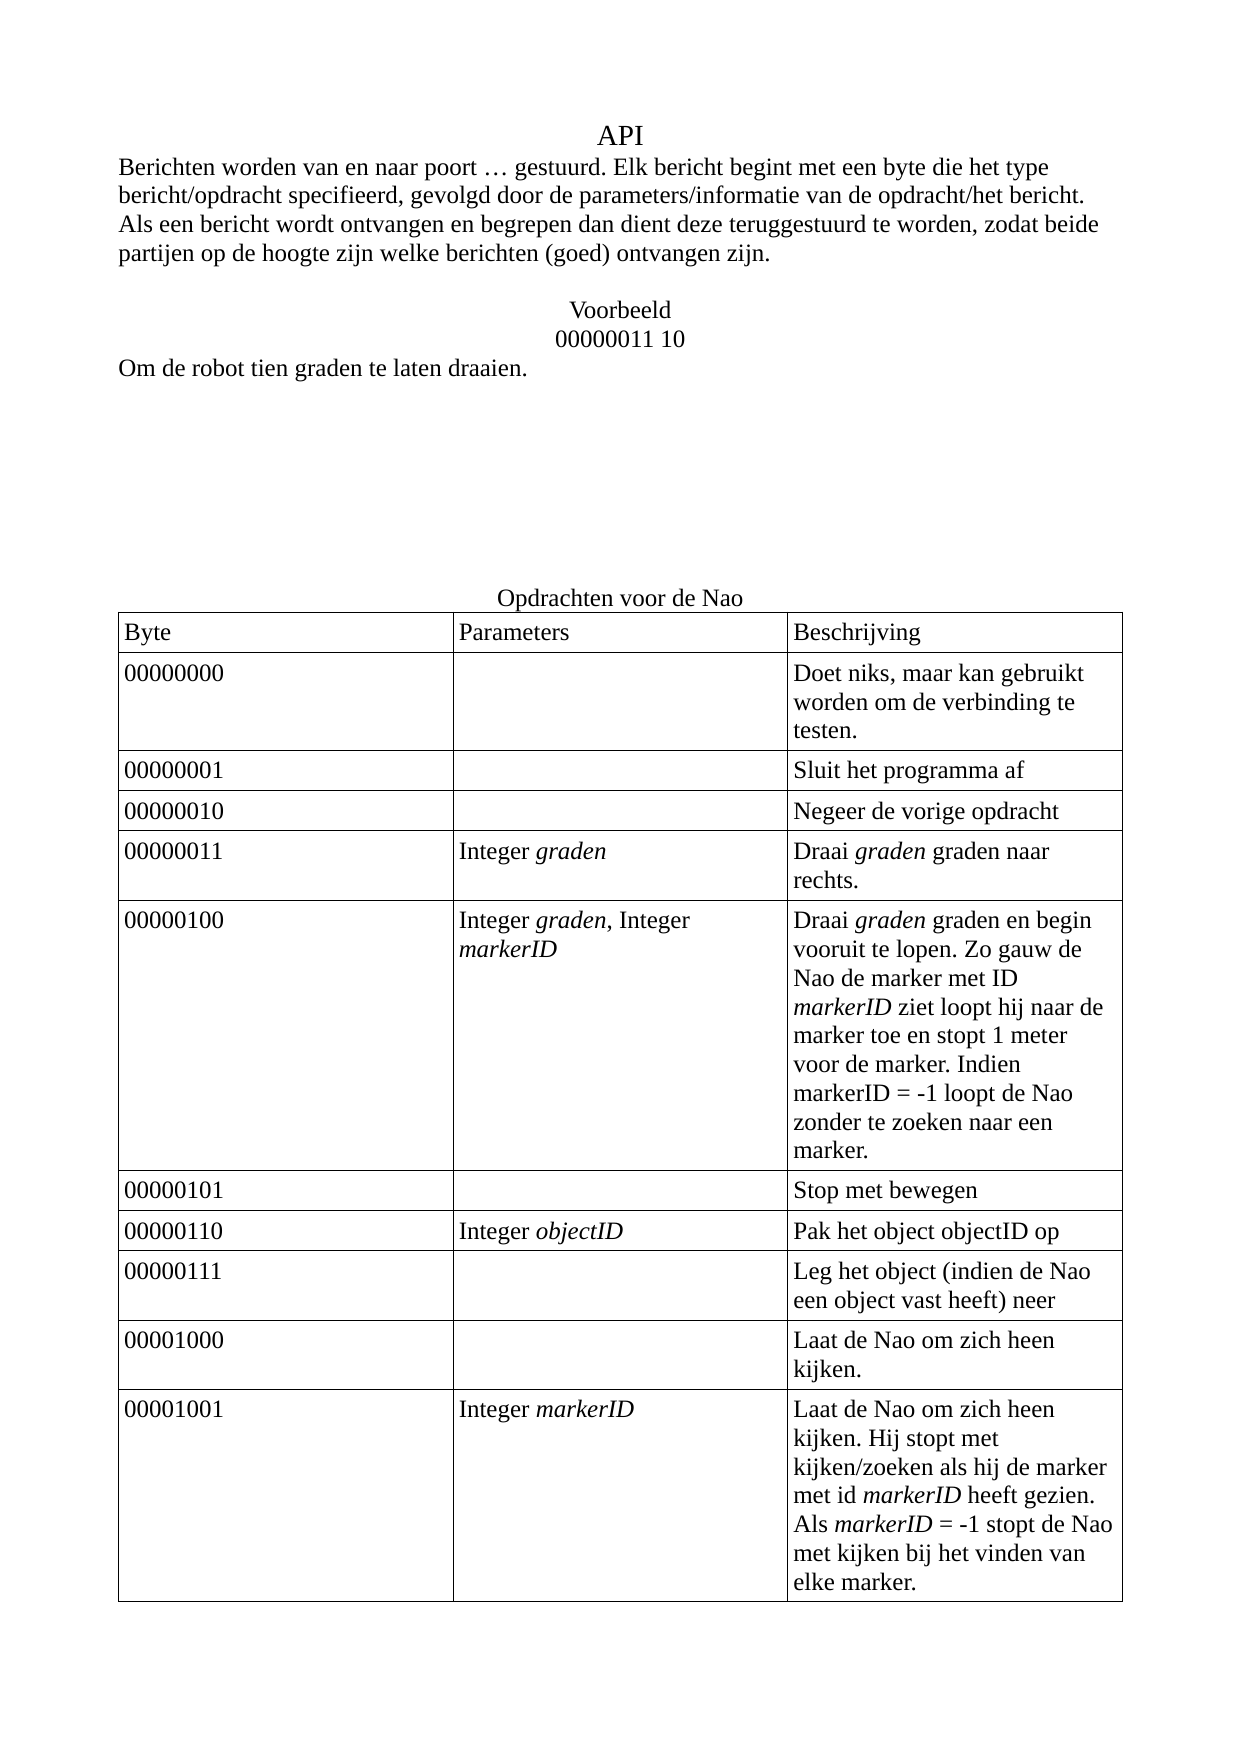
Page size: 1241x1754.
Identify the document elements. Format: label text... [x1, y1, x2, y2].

table_cell 00000000 [119, 653, 453, 750]
table_cell 00000001 [119, 751, 453, 790]
table_cell Doet niks, maar kan gebruikt worden om de verbinding te testen. [788, 653, 1122, 750]
table_cell 00000110 [119, 1211, 453, 1250]
table_cell [454, 791, 787, 830]
table_cell 00000101 [119, 1171, 453, 1210]
table_cell Stop met bewegen [788, 1171, 1122, 1210]
text Voorbeeld [118, 295, 1122, 324]
table_cell 00000011 [119, 831, 453, 899]
table_cell 00001001 [119, 1390, 453, 1601]
table_cell Pak het object objectID op [788, 1211, 1122, 1250]
table_cell 00000111 [119, 1251, 453, 1319]
table_cell Leg het object (indien de Nao een object vast heeft) neer [788, 1251, 1122, 1319]
text Opdrachten voor de Nao [118, 583, 1122, 612]
text API [118, 118, 1122, 152]
table_cell 00001000 [119, 1321, 453, 1388]
text Om de robot tien graden te laten draaien. [118, 353, 1122, 382]
table_cell [454, 1251, 787, 1319]
table_cell 00000010 [119, 791, 453, 830]
table_cell 00000100 [119, 901, 453, 1170]
table_cell Integer markerID [454, 1390, 787, 1601]
table_header Parameters [454, 613, 787, 652]
table_cell [454, 751, 787, 790]
table_cell [454, 1171, 787, 1210]
table_cell Laat de Nao om zich heen kijken. Hij stopt met kijken/zoeken als hij de marker met id markerID heeft gezien. Als markerID = -1 stopt de Nao met kijken bij het vinden van elke marker. [788, 1390, 1122, 1601]
table_cell Integer graden, Integer markerID [454, 901, 787, 1170]
table_cell Draai graden graden en begin vooruit te lopen. Zo gauw de Nao de marker met ID markerID ziet loopt hij naar de marker toe en stopt 1 meter voor de marker. Indien markerID = -1 loopt de Nao zonder te zoeken naar een marker. [788, 901, 1122, 1170]
table_header Beschrijving [788, 613, 1122, 652]
table_cell Draai graden graden naar rechts. [788, 831, 1122, 899]
table_cell Sluit het programma af [788, 751, 1122, 790]
table_header Byte [119, 613, 453, 652]
table_cell [454, 1321, 787, 1388]
table_cell [454, 653, 787, 750]
table_cell Negeer de vorige opdracht [788, 791, 1122, 830]
table_cell Integer graden [454, 831, 787, 899]
text Berichten worden van en naar poort … gestuurd. Elk bericht begint met een byte die het type bericht/opdracht specifieerd, gevolgd door de parameters/informatie van de opdracht/het bericht. Als een bericht wordt ontvangen en begrepen dan dient deze teruggestuurd te worden, zodat beide partijen op de hoogte zijn welke berichten (goed) ontvangen zijn. [118, 152, 1122, 267]
table_cell Laat de Nao om zich heen kijken. [788, 1321, 1122, 1388]
text 00000011 10 [118, 324, 1122, 353]
table_cell Integer objectID [454, 1211, 787, 1250]
